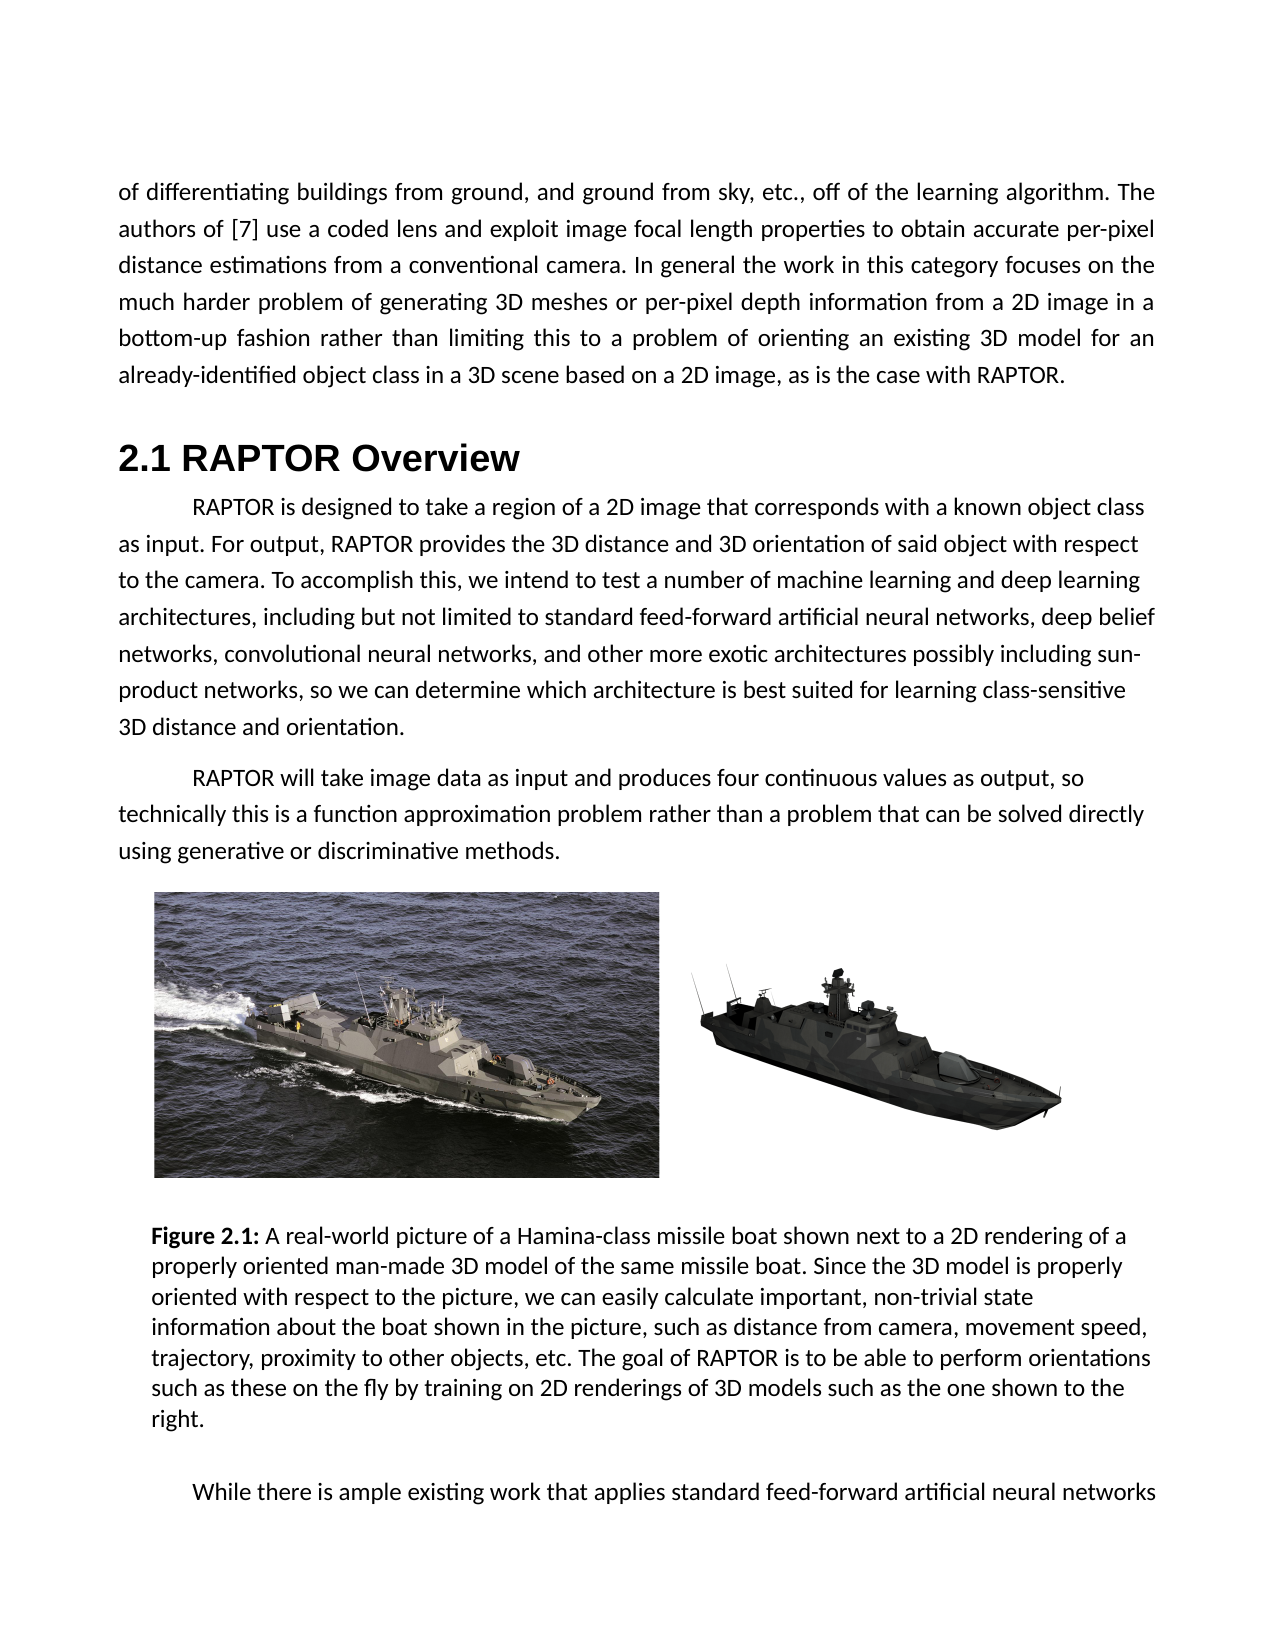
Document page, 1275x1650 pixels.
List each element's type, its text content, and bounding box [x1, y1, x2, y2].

table_header [117, 886, 1158, 1214]
picture [154, 892, 1121, 1178]
text While there is ample existing work that applies standard feed-forward artificial neural networks [118, 1439, 1157, 1506]
subtitle 2.1 RAPTOR Overview [118, 435, 1157, 479]
table_cell Figure 2.1: A real-world picture of a Hamina-class missile boat shown next to a 2D rendering of a properly oriented man-made 3D model of the same missile boat. Since the 3D model is properly oriented with respect to the picture, we can easily calculate important, non-trivial state information about the boat shown in the picture, such as distance from camera, movement speed, trajectory, proximity to other objects, etc. The goal of RAPTOR is to be able to perform orientations such as these on the fly by training on 2D renderings of 3D models such as the one shown to the right. [117, 1214, 1158, 1439]
text RAPTOR is designed to take a region of a 2D image that corresponds with a known object class as input. For output, RAPTOR provides the 3D distance and 3D orientation of said object with respect to the camera. To accomplish this, we intend to test a number of machine learning and deep learning architectures, including but not limited to standard feed-forward artificial neural networks, deep belief networks, convolutional neural networks, and other more exotic architectures possibly including sun-product networks, so we can determine which architecture is best suited for learning class-sensitive 3D distance and orientation. [118, 491, 1157, 741]
text RAPTOR will take image data as input and produces four continuous values as output, so technically this is a function approximation problem rather than a problem that can be solved directly using generative or discriminative methods. [118, 762, 1157, 866]
text of differentiating buildings from ground, and ground from sky, etc., off of the learning algorithm. The authors of [7]⁠ use a coded lens and exploit image focal length properties to obtain accurate per-pixel distance estimations from a conventional camera. In general the work in this category focuses on the much harder problem of generating 3D meshes or per-pixel depth information from a 2D image in a bottom-up fashion rather than limiting this to a problem of orienting an existing 3D model for an already-identified object class in a 3D scene based on a 2D image, as is the case with RAPTOR. [118, 176, 1157, 390]
